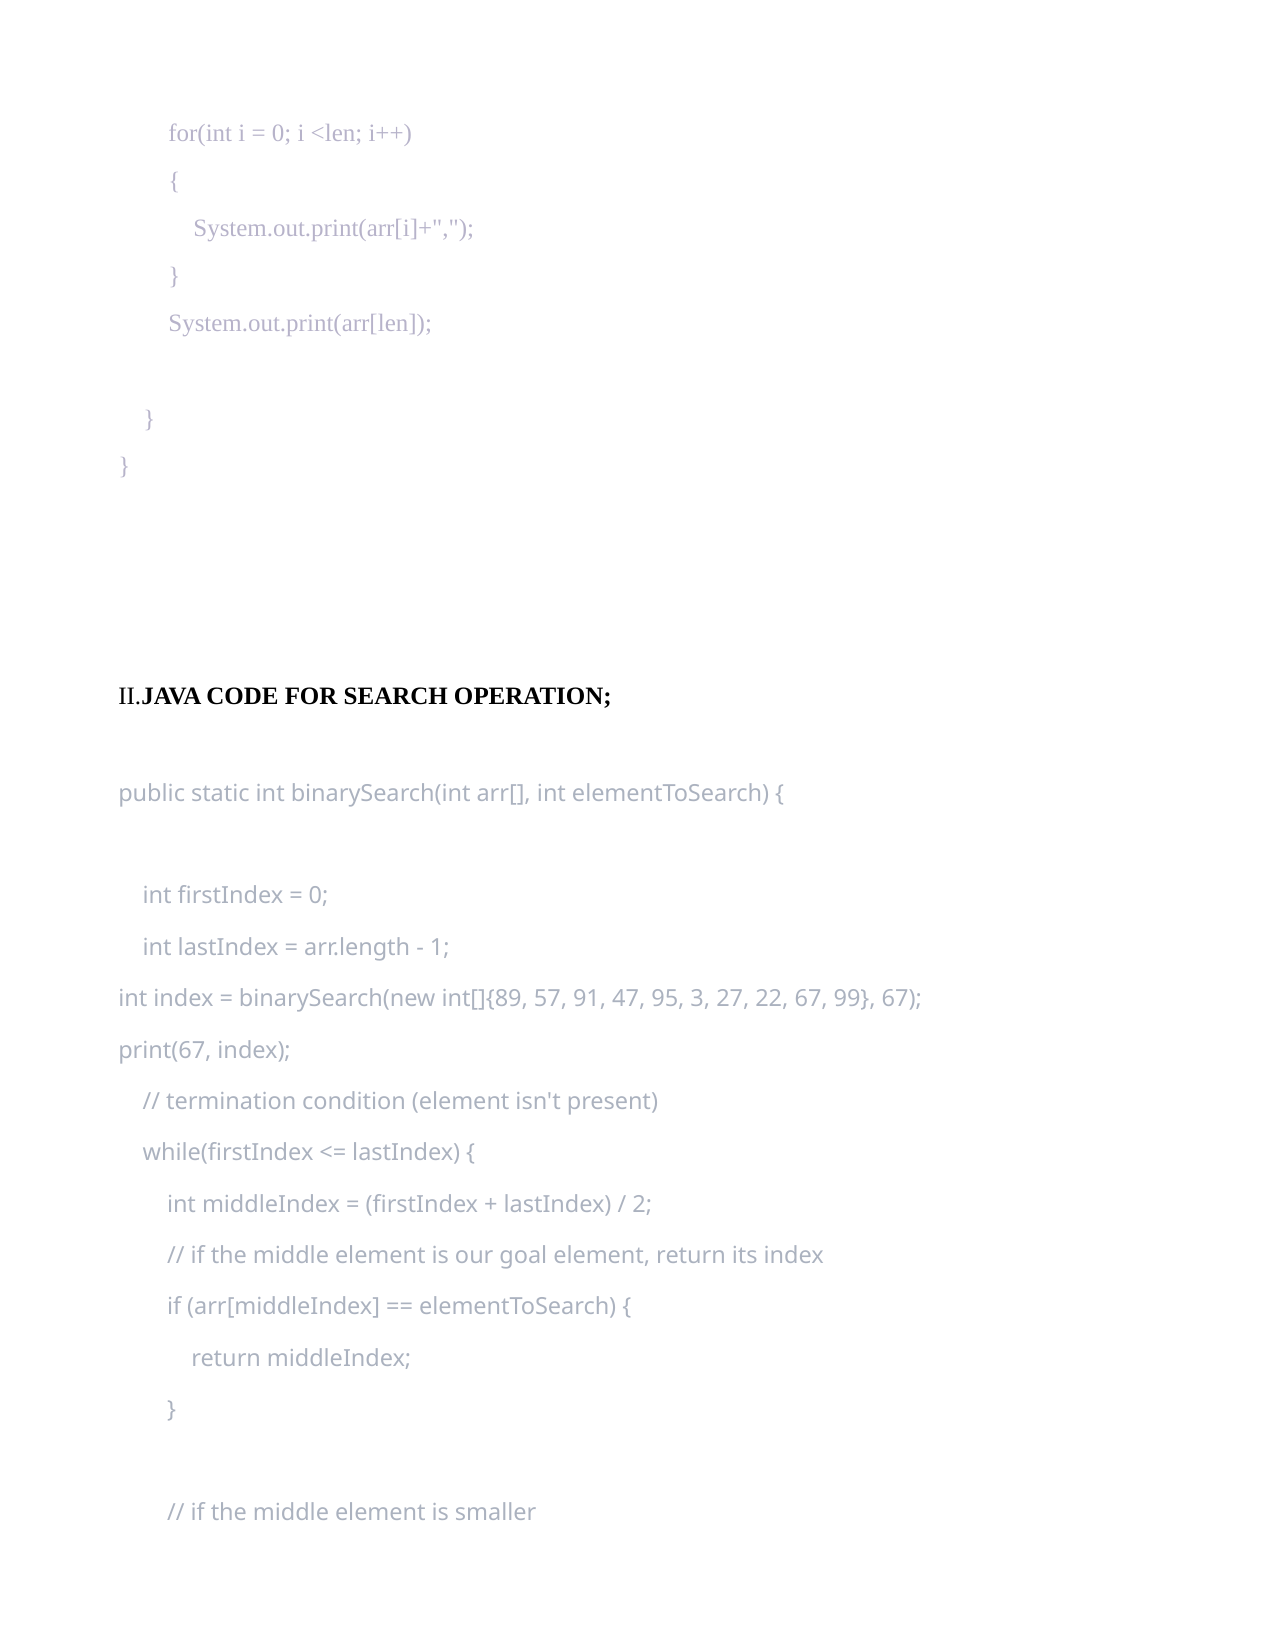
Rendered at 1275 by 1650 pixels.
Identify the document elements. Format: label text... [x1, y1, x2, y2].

text if (arr[middleIndex] == elementToSearch) { [118, 1290, 1157, 1322]
text } [118, 1392, 1157, 1424]
text { [118, 166, 1157, 194]
text } [118, 404, 1157, 432]
text int firstIndex = 0; [118, 879, 1157, 911]
text // if the middle element is smaller [118, 1495, 1157, 1527]
text System.out.print(arr[i]+","); [118, 213, 1157, 242]
text int index = binarySearch(new int[]{89, 57, 91, 47, 95, 3, 27, 22, 67, 99}, 67); [118, 982, 1157, 1013]
text for(int i = 0; i <len; i++) [118, 118, 1157, 147]
text II.JAVA CODE FOR SEARCH OPERATION; [118, 648, 1157, 710]
text print(67, index); [118, 1033, 1157, 1065]
text // termination condition (element isn't present) [118, 1084, 1157, 1116]
text int lastIndex = arr.length - 1; [118, 930, 1157, 962]
text int middleIndex = (firstIndex + lastIndex) / 2; [118, 1187, 1157, 1219]
text return middleIndex; [118, 1341, 1157, 1373]
text // if the middle element is our goal element, return its index [118, 1238, 1157, 1270]
text System.out.print(arr[len]); [118, 308, 1157, 337]
text public static int binarySearch(int arr[], int elementToSearch) { [118, 776, 1157, 808]
text } [118, 451, 1157, 480]
text } [118, 261, 1157, 290]
text while(firstIndex <= lastIndex) { [118, 1136, 1157, 1168]
